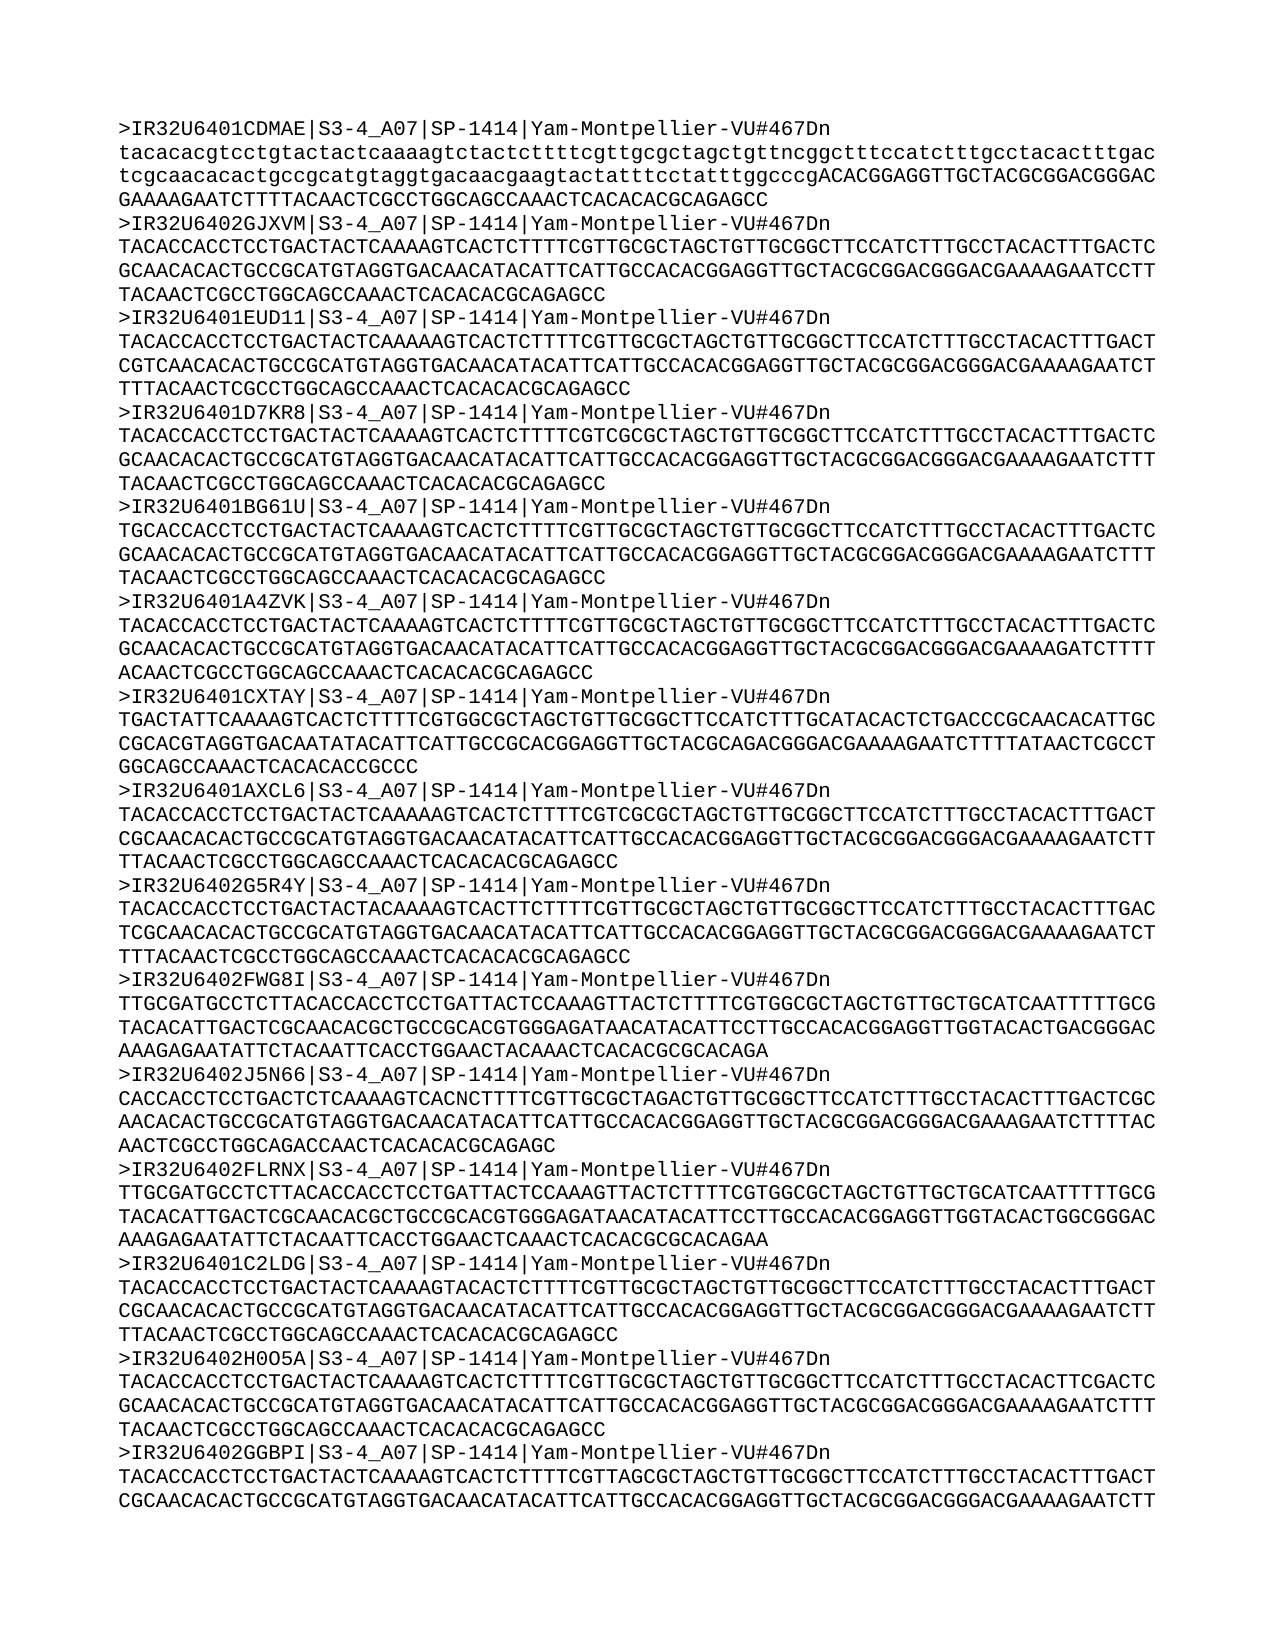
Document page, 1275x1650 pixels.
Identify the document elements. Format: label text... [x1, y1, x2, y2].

text TACACCACCTCCTGACTACTCAAAAGTCACTCTTTTCGTTAGCGCTAGCTGTTGCGGCTTCCATCTTTGCCTACACTTTGACTCGCAACACACTGCCGCATGTAGGTGACAACATACATTCATTGCCACACGGAGGTTGCTACGCGGACGGGACGAAAAGAATCTT [118, 1466, 1157, 1513]
text CACCACCTCCTGACTCTCAAAAGTCACNCTTTTCGTTGCGCTAGACTGTTGCGGCTTCCATCTTTGCCTACACTTTGACTCGCAACACACTGCCGCATGTAGGTGACAACATACATTCATTGCCACACGGAGGTTGCTACGCGGACGGGACGAAAGAATCTTTTACAACTCGCCTGGCAGACCAACTCACACACGCAGAGC [118, 1088, 1157, 1158]
text TGCACCACCTCCTGACTACTCAAAAGTCACTCTTTTCGTTGCGCTAGCTGTTGCGGCTTCCATCTTTGCCTACACTTTGACTCGCAACACACTGCCGCATGTAGGTGACAACATACATTCATTGCCACACGGAGGTTGCTACGCGGACGGGACGAAAAGAATCTTTTACAACTCGCCTGGCAGCCAAACTCACACACGCAGAGCC [118, 520, 1157, 591]
text >IR32U6401AXCL6|S3-4_A07|SP-1414|Yam-Montpellier-VU#467Dn [118, 780, 1157, 804]
text TACACCACCTCCTGACTACTCAAAAGTCACTCTTTTCGTTGCGCTAGCTGTTGCGGCTTCCATCTTTGCCTACACTTTGACTCGCAACACACTGCCGCATGTAGGTGACAACATACATTCATTGCCACACGGAGGTTGCTACGCGGACGGGACGAAAAGATCTTTTACAACTCGCCTGGCAGCCAAACTCACACACGCAGAGCC [118, 615, 1157, 686]
text TACACCACCTCCTGACTACTCAAAAGTCACTCTTTTCGTTGCGCTAGCTGTTGCGGCTTCCATCTTTGCCTACACTTTGACTCGCAACACACTGCCGCATGTAGGTGACAACATACATTCATTGCCACACGGAGGTTGCTACGCGGACGGGACGAAAAGAATCCTTTACAACTCGCCTGGCAGCCAAACTCACACACGCAGAGCC [118, 236, 1157, 307]
text TGACTATTCAAAAGTCACTCTTTTCGTGGCGCTAGCTGTTGCGGCTTCCATCTTTGCATACACTCTGACCCGCAACACATTGCCGCACGTAGGTGACAATATACATTCATTGCCGCACGGAGGTTGCTACGCAGACGGGACGAAAAGAATCTTTTATAACTCGCCTGGCAGCCAAACTCACACACCGCCC [118, 709, 1157, 780]
text >IR32U6402FWG8I|S3-4_A07|SP-1414|Yam-Montpellier-VU#467Dn [118, 969, 1157, 993]
text TACACCACCTCCTGACTACTCAAAAGTACACTCTTTTCGTTGCGCTAGCTGTTGCGGCTTCCATCTTTGCCTACACTTTGACTCGCAACACACTGCCGCATGTAGGTGACAACATACATTCATTGCCACACGGAGGTTGCTACGCGGACGGGACGAAAAGAATCTTTTACAACTCGCCTGGCAGCCAAACTCACACACGCAGAGCC [118, 1277, 1157, 1348]
text >IR32U6402G5R4Y|S3-4_A07|SP-1414|Yam-Montpellier-VU#467Dn [118, 875, 1157, 898]
text TACACCACCTCCTGACTACTACAAAAGTCACTTCTTTTCGTTGCGCTAGCTGTTGCGGCTTCCATCTTTGCCTACACTTTGACTCGCAACACACTGCCGCATGTAGGTGACAACATACATTCATTGCCACACGGAGGTTGCTACGCGGACGGGACGAAAAGAATCTTTTACAACTCGCCTGGCAGCCAAACTCACACACGCAGAGCC [118, 898, 1157, 969]
text >IR32U6402GJXVM|S3-4_A07|SP-1414|Yam-Montpellier-VU#467Dn [118, 213, 1157, 236]
text TTGCGATGCCTCTTACACCACCTCCTGATTACTCCAAAGTTACTCTTTTCGTGGCGCTAGCTGTTGCTGCATCAATTTTTGCGTACACATTGACTCGCAACACGCTGCCGCACGTGGGAGATAACATACATTCCTTGCCACACGGAGGTTGGTACACTGACGGGACAAAGAGAATATTCTACAATTCACCTGGAACTACAAACTCACACGCGCACAGA [118, 993, 1157, 1064]
text >IR32U6402J5N66|S3-4_A07|SP-1414|Yam-Montpellier-VU#467Dn [118, 1064, 1157, 1088]
text TACACCACCTCCTGACTACTCAAAAAGTCACTCTTTTCGTTGCGCTAGCTGTTGCGGCTTCCATCTTTGCCTACACTTTGACTCGTCAACACACTGCCGCATGTAGGTGACAACATACATTCATTGCCACACGGAGGTTGCTACGCGGACGGGACGAAAAGAATCTTTTACAACTCGCCTGGCAGCCAAACTCACACACGCAGAGCC [118, 331, 1157, 402]
text >IR32U6401BG61U|S3-4_A07|SP-1414|Yam-Montpellier-VU#467Dn [118, 496, 1157, 520]
text tacacacgtcctgtactactcaaaagtctactcttttcgttgcgctagctgttncggctttccatctttgcctacactttgactcgcaacacactgccgcatgtaggtgacaacgaagtactatttcctatttggcccgACACGGAGGTTGCTACGCGGACGGGACGAAAAGAATCTTTTACAACTCGCCTGGCAGCCAAACTCACACACGCAGAGCC [118, 142, 1157, 213]
text TACACCACCTCCTGACTACTCAAAAGTCACTCTTTTCGTTGCGCTAGCTGTTGCGGCTTCCATCTTTGCCTACACTTCGACTCGCAACACACTGCCGCATGTAGGTGACAACATACATTCATTGCCACACGGAGGTTGCTACGCGGACGGGACGAAAAGAATCTTTTACAACTCGCCTGGCAGCCAAACTCACACACGCAGAGCC [118, 1371, 1157, 1442]
text TACACCACCTCCTGACTACTCAAAAGTCACTCTTTTCGTCGCGCTAGCTGTTGCGGCTTCCATCTTTGCCTACACTTTGACTCGCAACACACTGCCGCATGTAGGTGACAACATACATTCATTGCCACACGGAGGTTGCTACGCGGACGGGACGAAAAGAATCTTTTACAACTCGCCTGGCAGCCAAACTCACACACGCAGAGCC [118, 426, 1157, 496]
text >IR32U6401CXTAY|S3-4_A07|SP-1414|Yam-Montpellier-VU#467Dn [118, 686, 1157, 709]
text >IR32U6402H0O5A|S3-4_A07|SP-1414|Yam-Montpellier-VU#467Dn [118, 1348, 1157, 1371]
text >IR32U6402GGBPI|S3-4_A07|SP-1414|Yam-Montpellier-VU#467Dn [118, 1442, 1157, 1466]
text >IR32U6401CDMAE|S3-4_A07|SP-1414|Yam-Montpellier-VU#467Dn [118, 118, 1157, 142]
text TTGCGATGCCTCTTACACCACCTCCTGATTACTCCAAAGTTACTCTTTTCGTGGCGCTAGCTGTTGCTGCATCAATTTTTGCGTACACATTGACTCGCAACACGCTGCCGCACGTGGGAGATAACATACATTCCTTGCCACACGGAGGTTGGTACACTGGCGGGACAAAGAGAATATTCTACAATTCACCTGGAACTCAAACTCACACGCGCACAGAA [118, 1182, 1157, 1253]
text TACACCACCTCCTGACTACTCAAAAAGTCACTCTTTTCGTCGCGCTAGCTGTTGCGGCTTCCATCTTTGCCTACACTTTGACTCGCAACACACTGCCGCATGTAGGTGACAACATACATTCATTGCCACACGGAGGTTGCTACGCGGACGGGACGAAAAGAATCTTTTACAACTCGCCTGGCAGCCAAACTCACACACGCAGAGCC [118, 804, 1157, 875]
text >IR32U6401C2LDG|S3-4_A07|SP-1414|Yam-Montpellier-VU#467Dn [118, 1253, 1157, 1277]
text >IR32U6402FLRNX|S3-4_A07|SP-1414|Yam-Montpellier-VU#467Dn [118, 1158, 1157, 1182]
text >IR32U6401EUD11|S3-4_A07|SP-1414|Yam-Montpellier-VU#467Dn [118, 307, 1157, 331]
text >IR32U6401D7KR8|S3-4_A07|SP-1414|Yam-Montpellier-VU#467Dn [118, 402, 1157, 426]
text >IR32U6401A4ZVK|S3-4_A07|SP-1414|Yam-Montpellier-VU#467Dn [118, 591, 1157, 615]
